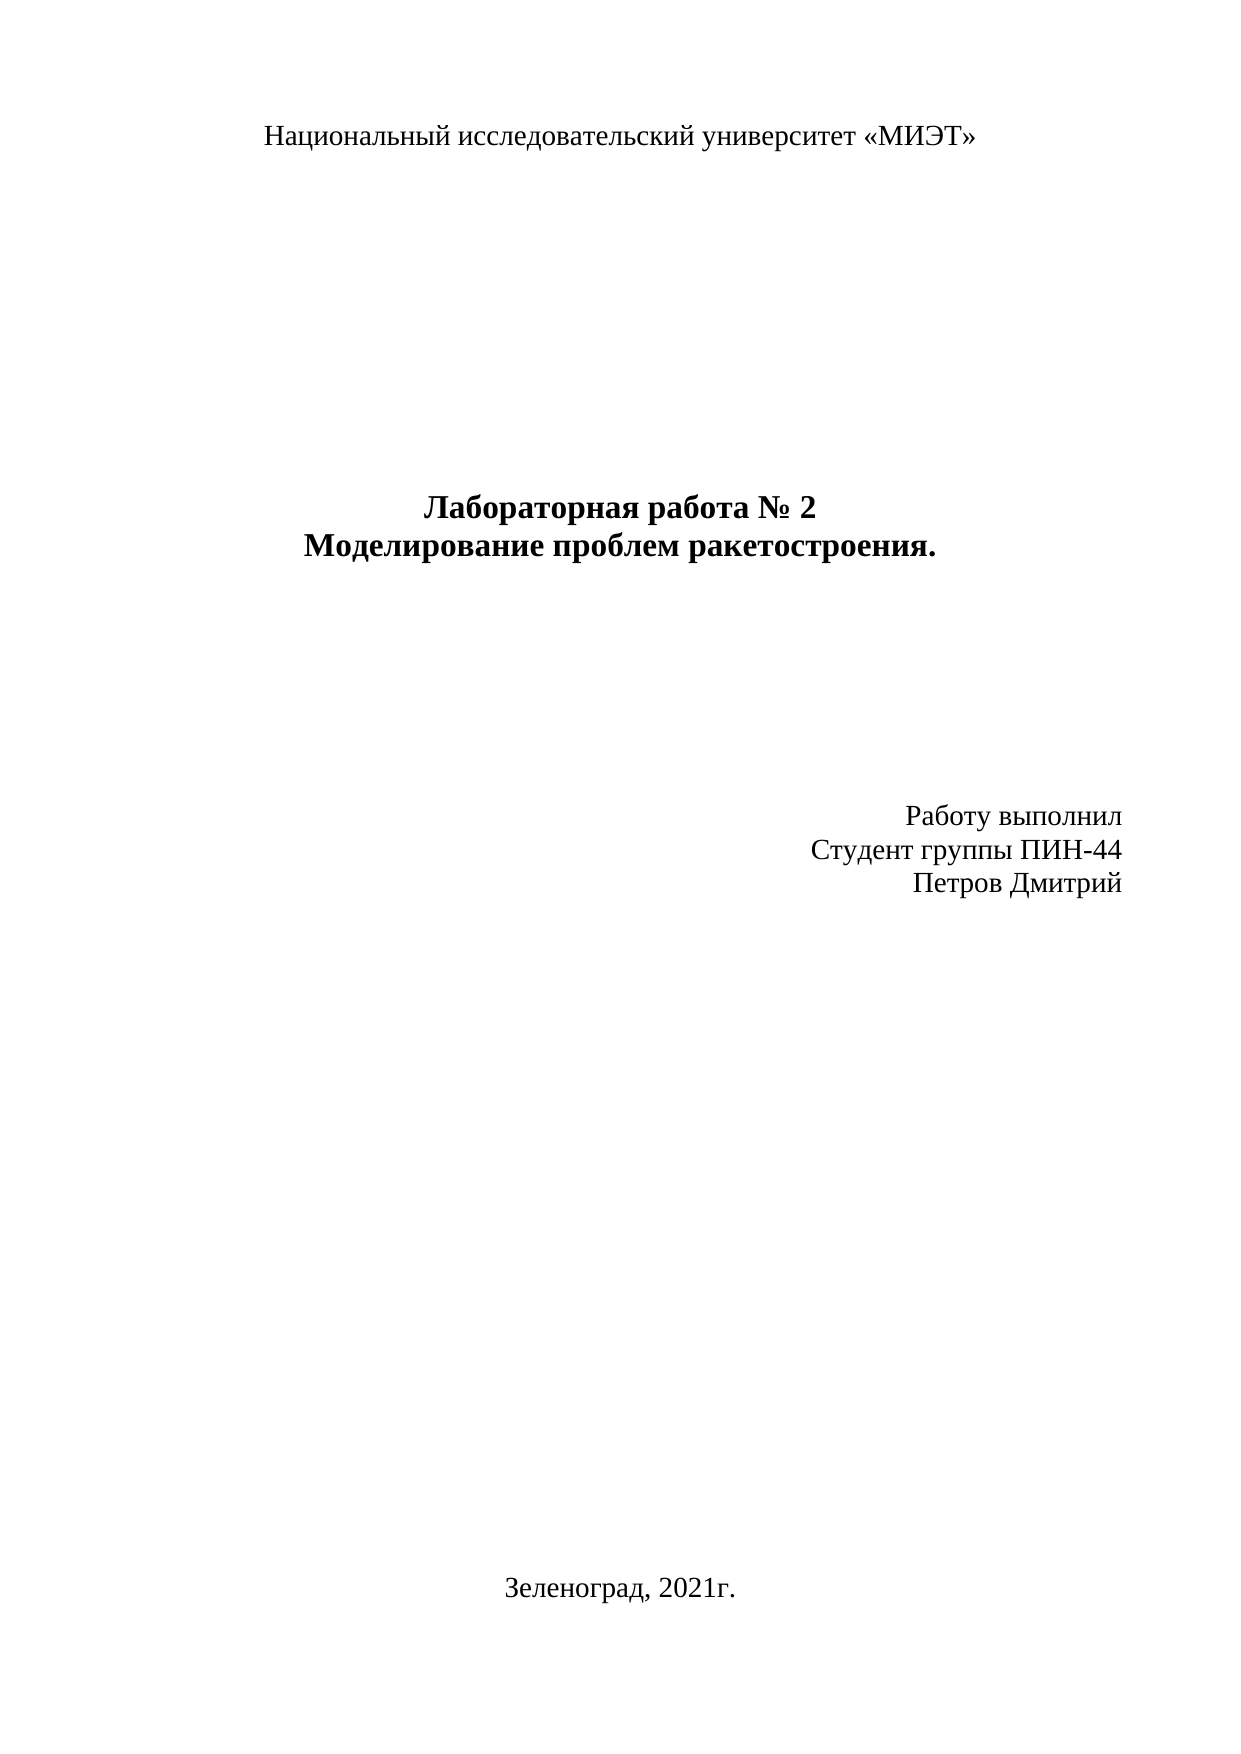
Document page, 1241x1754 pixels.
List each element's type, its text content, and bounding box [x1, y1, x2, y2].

text Моделирование проблем ракетостроения. [118, 525, 1122, 564]
text Зеленоград, 2021г. [118, 1570, 1122, 1603]
text Студент группы ПИН-44 [118, 832, 1122, 866]
text Лабораторная работа № 2 [118, 487, 1122, 525]
text Петров Дмитрий [118, 866, 1122, 899]
text Работу выполнил [118, 798, 1122, 832]
text Национальный исследовательский университет «МИЭТ» [118, 118, 1122, 152]
